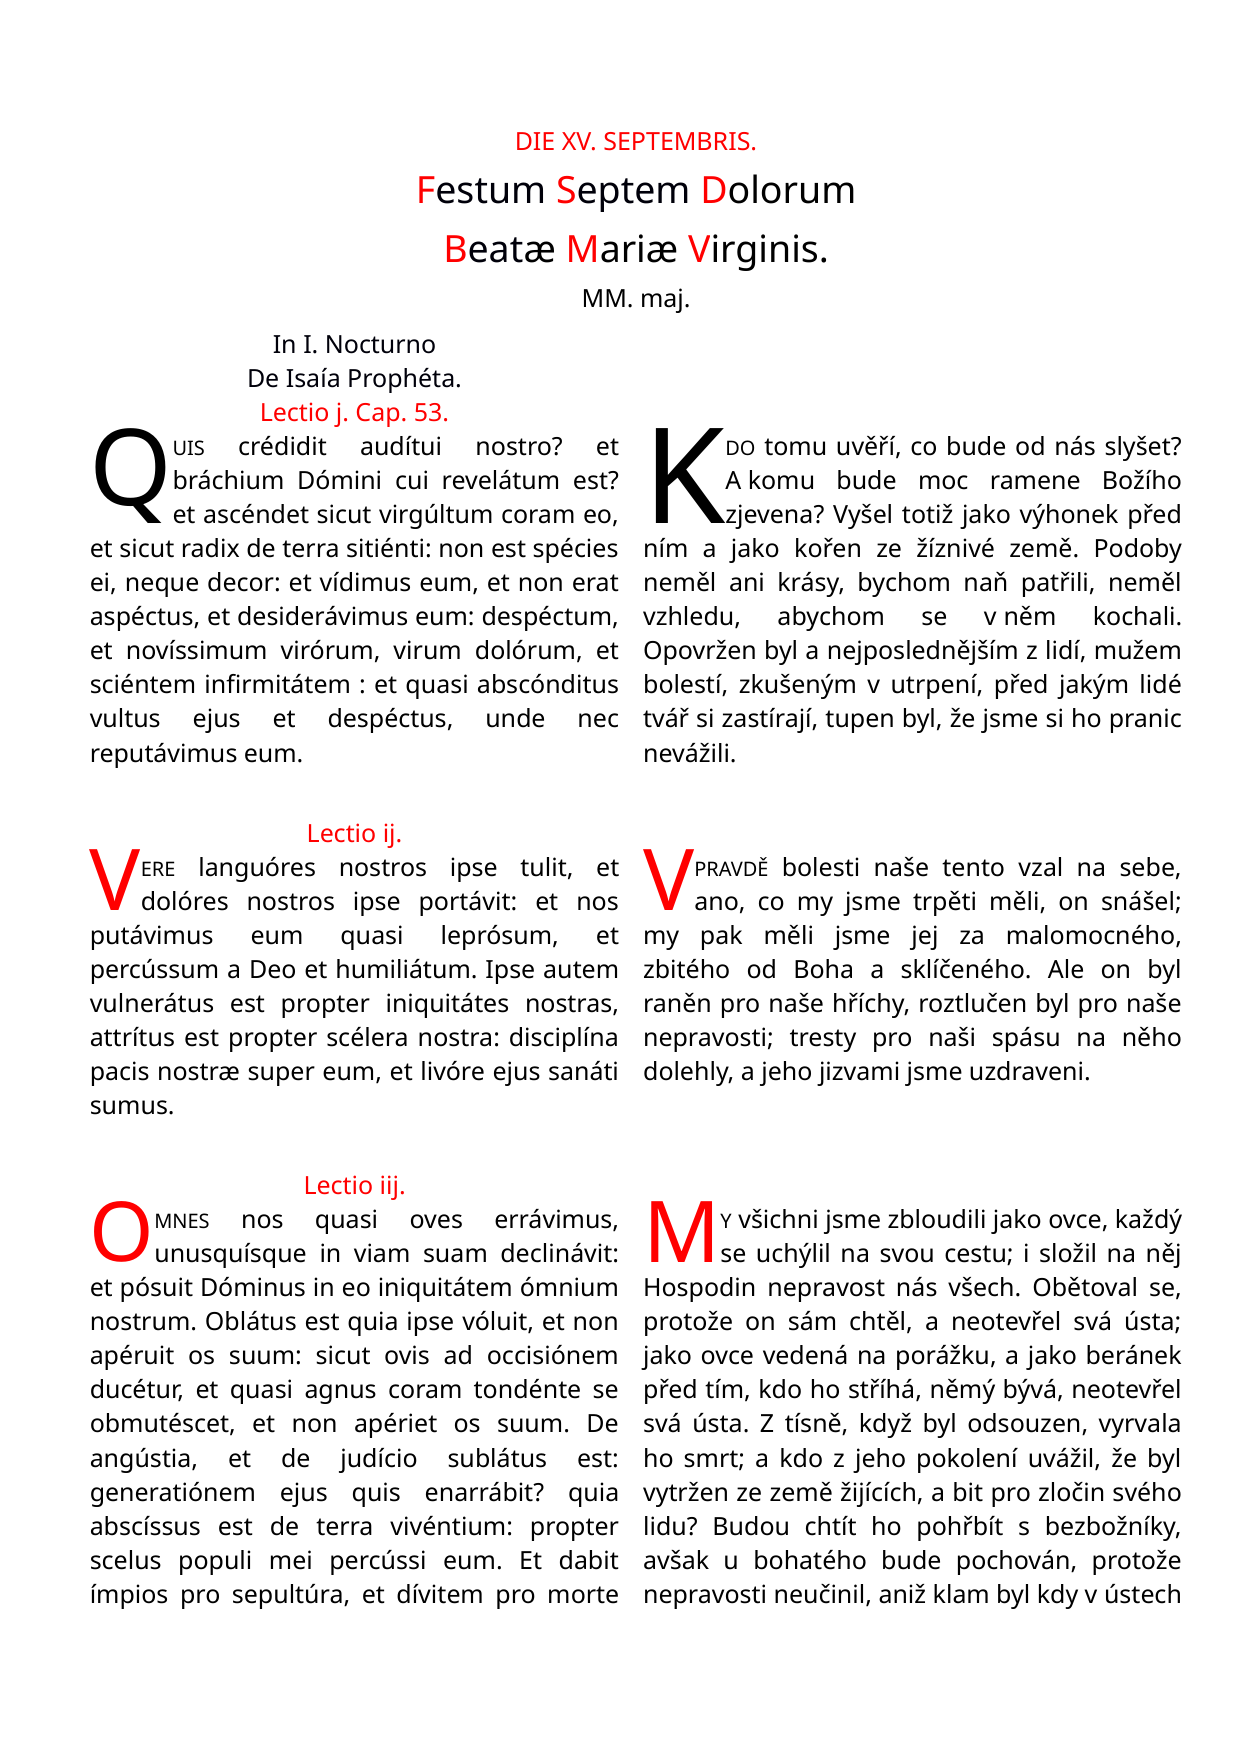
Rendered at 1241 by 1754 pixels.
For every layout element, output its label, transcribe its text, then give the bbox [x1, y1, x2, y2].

table_cell Lectio iij. Omnes nos quasi oves errávimus, unusquísque in viam suam declinávit: et pósuit Dóminus in eo iniquitátem ómnium nostrum. Oblátus est quia ipse vóluit, et non apéruit os suum: sicut ovis ad occisiónem ducétur, et quasi agnus coram tondénte se obmutéscet, et non apériet os suum. De angústia, et de judício sublátus est: generatiónem ejus quis enarrábit? quia abscíssus est de terra vivéntium: propter scelus populi mei percússi eum. Et dabit ímpios pro sepultúra, et dívitem pro morte [78, 1162, 631, 1616]
table_cell My všichni jsme zbloudili jako ovce, každý se uchýlil na svou cestu; i složil na něj Hospodin nepravost nás všech. Obětoval se, protože on sám chtěl, a neotevřel svá ústa; jako ovce vedená na porážku, a jako beránek před tím, kdo ho stříhá, němý bývá, neotevřel svá ústa. Z tísně, když byl odsouzen, vyrvala ho smrt; a kdo z jeho pokolení uvážil, že byl vytržen ze země žijících, a bit pro zločin svého lidu? Budou chtít ho pohřbít s bezbožníky, avšak u bohatého bude pochován, protože nepravosti neučinil, aniž klam byl kdy v ústech [631, 1162, 1194, 1616]
table_cell In I. Nocturno De Isaía Prophéta. Lectio j. Cap. 53. Quis crédidit audítui nostro? et bráchium Dómini cui revelátum est? et ascéndet sicut virgúltum coram eo, et sicut radix de terra sitiénti: non est spécies ei, neque decor: et vídimus eum, et non erat aspéctus, et desiderávimus eum: despéctum, et novíssimum virórum, virum dolórum, et sciéntem infirmitátem : et quasi abscónditus vultus ejus et despéctus, unde nec reputávimus eum. [78, 321, 631, 809]
table_cell Vpravdě bolesti naše tento vzal na sebe, ano, co my jsme trpěti měli, on snášel; my pak měli jsme jej za malomocného, zbitého od Boha a sklíčeného. Ale on byl raněn pro naše hříchy, roztlučen byl pro naše nepravosti; tresty pro naši spásu na něho dolehly, a jeho jizvami jsme uzdraveni. [631, 809, 1194, 1162]
table_cell Kdo tomu uvěří, co bude od nás slyšet? A komu bude moc ramene Božího zjevena? Vyšel totiž jako výhonek před ním a jako kořen ze žíznivé země. Podoby neměl ani krásy, bychom naň patřili, neměl vzhledu, abychom se v něm kochali. Opovržen byl a nejposlednějším z lidí, mužem bolestí, zkušeným v utrpení, před jakým lidé tvář si zastírají, tupen byl, že jsme si ho pranic nevážili. [631, 321, 1194, 809]
table_cell Lectio ij. Vere languóres nostros ipse tulit, et dolóres nostros ipse portávit: et nos putávimus eum quasi leprósum, et percússum a Deo et humiliátum. Ipse autem vulnerátus est propter iniquitátes nostras, attrítus est propter scélera nostra: disciplína pacis nostræ super eum, et livóre ejus sanáti sumus. [78, 809, 631, 1162]
table_cell DIE XV. SEPTEMBRIS. Festum Septem Dolorum Beatæ Mariæ Virginis. MM. maj. [78, 118, 1194, 321]
